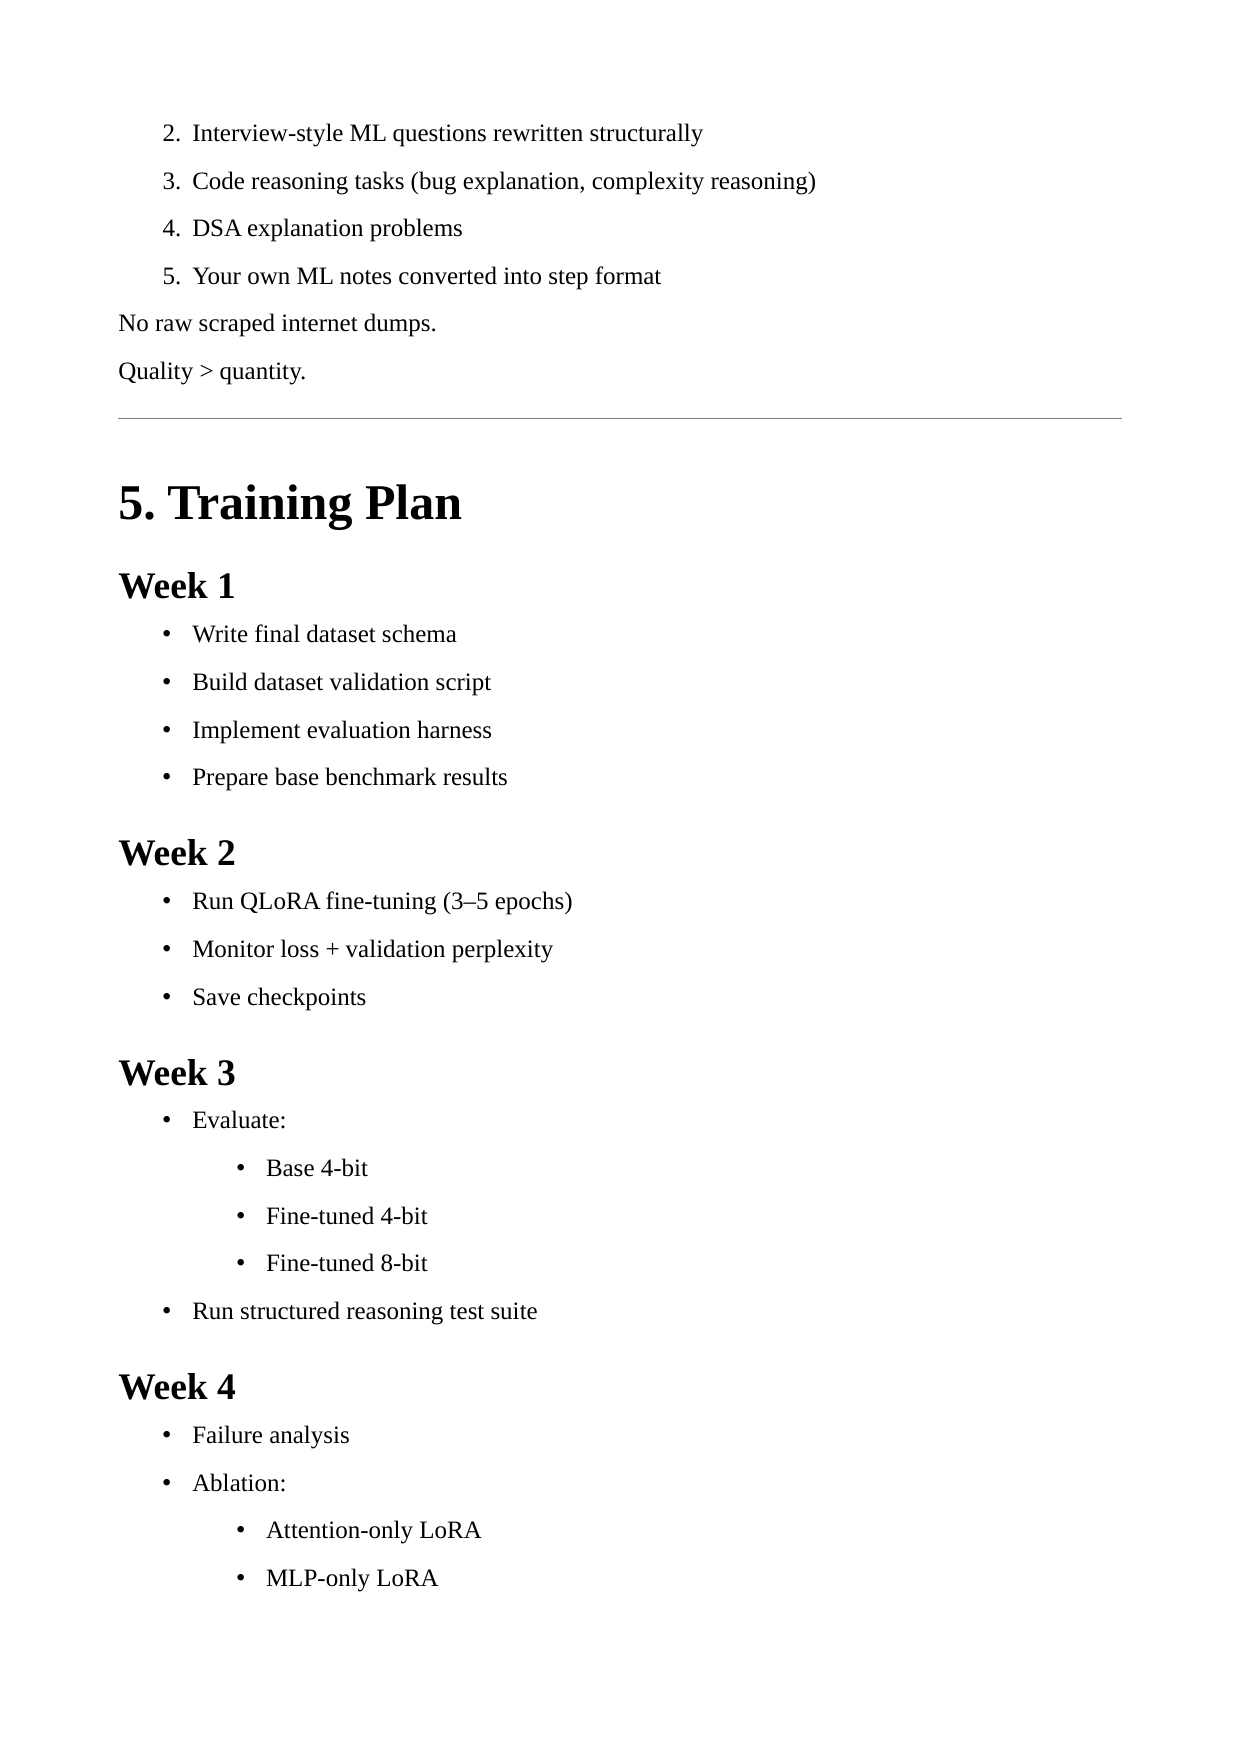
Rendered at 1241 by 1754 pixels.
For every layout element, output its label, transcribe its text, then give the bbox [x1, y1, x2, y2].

list Write final dataset schema [162, 619, 1122, 648]
list Ablation: [162, 1468, 1122, 1496]
list Code reasoning tasks (bug explanation, complexity reasoning) [162, 166, 1122, 194]
list Fine-tuned 8-bit [236, 1248, 1122, 1277]
list Prepare base benchmark results [162, 762, 1122, 791]
list Interview-style ML questions rewritten structurally [162, 118, 1122, 147]
list Failure analysis [162, 1420, 1122, 1449]
subtitle Week 2 [118, 831, 1122, 874]
subtitle Week 4 [118, 1364, 1122, 1408]
list Monitor loss + validation perplexity [162, 934, 1122, 963]
list Implement evaluation harness [162, 715, 1122, 743]
list Evaluate: [162, 1106, 1122, 1134]
list Base 4-bit [236, 1153, 1122, 1182]
list Run QLoRA fine-tuning (3–5 epochs) [162, 886, 1122, 915]
subtitle Week 1 [118, 564, 1122, 607]
list Run structured reasoning test suite [162, 1296, 1122, 1325]
list MLP-only LoRA [236, 1563, 1122, 1592]
text Quality > quantity. [118, 356, 1122, 385]
subtitle Week 3 [118, 1050, 1122, 1093]
list Your own ML notes converted into step format [162, 261, 1122, 290]
subtitle 5. Training Plan [118, 473, 1122, 531]
list Save checkpoints [162, 982, 1122, 1010]
list Build dataset validation script [162, 667, 1122, 696]
list Attention-only LoRA [236, 1515, 1122, 1544]
list Fine-tuned 4-bit [236, 1201, 1122, 1229]
list DSA explanation problems [162, 213, 1122, 242]
text No raw scraped internet dumps. [118, 308, 1122, 337]
